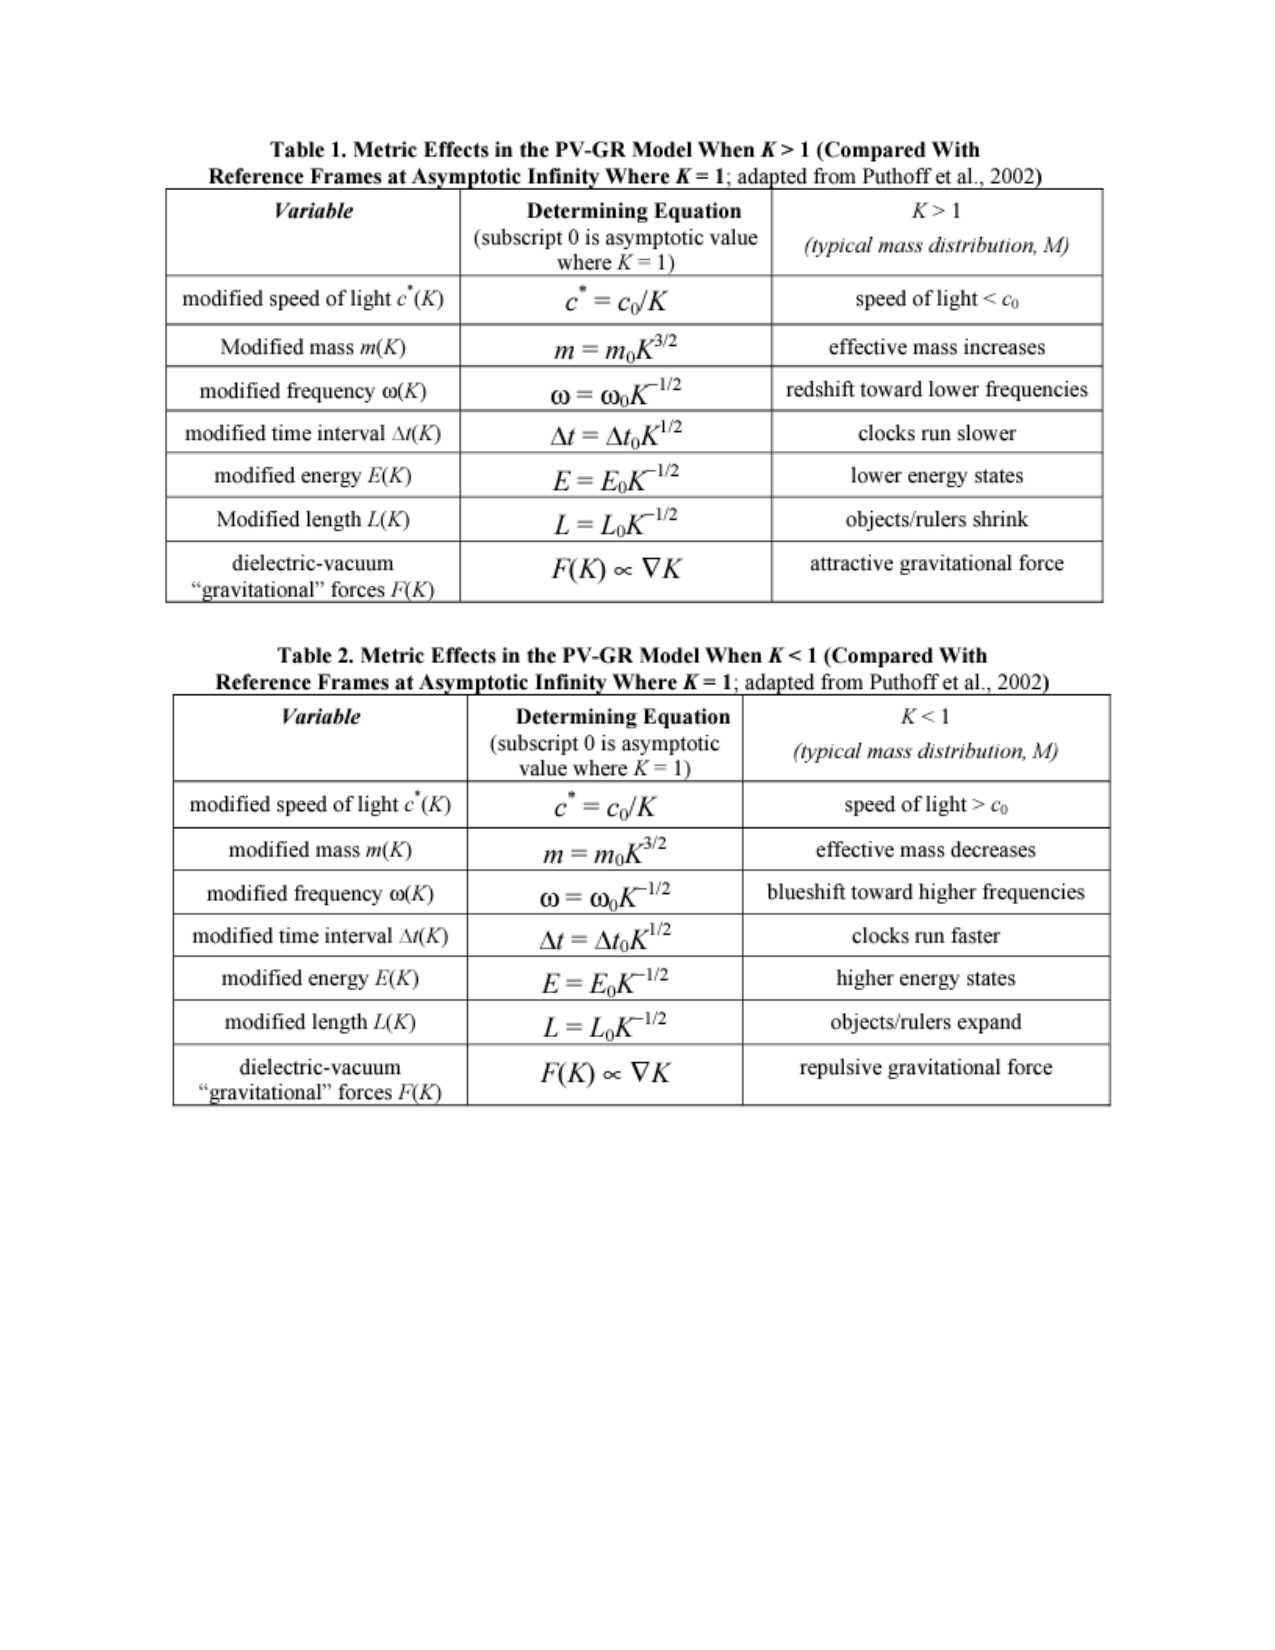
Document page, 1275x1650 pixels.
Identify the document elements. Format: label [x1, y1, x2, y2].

picture [139, 118, 1137, 1120]
